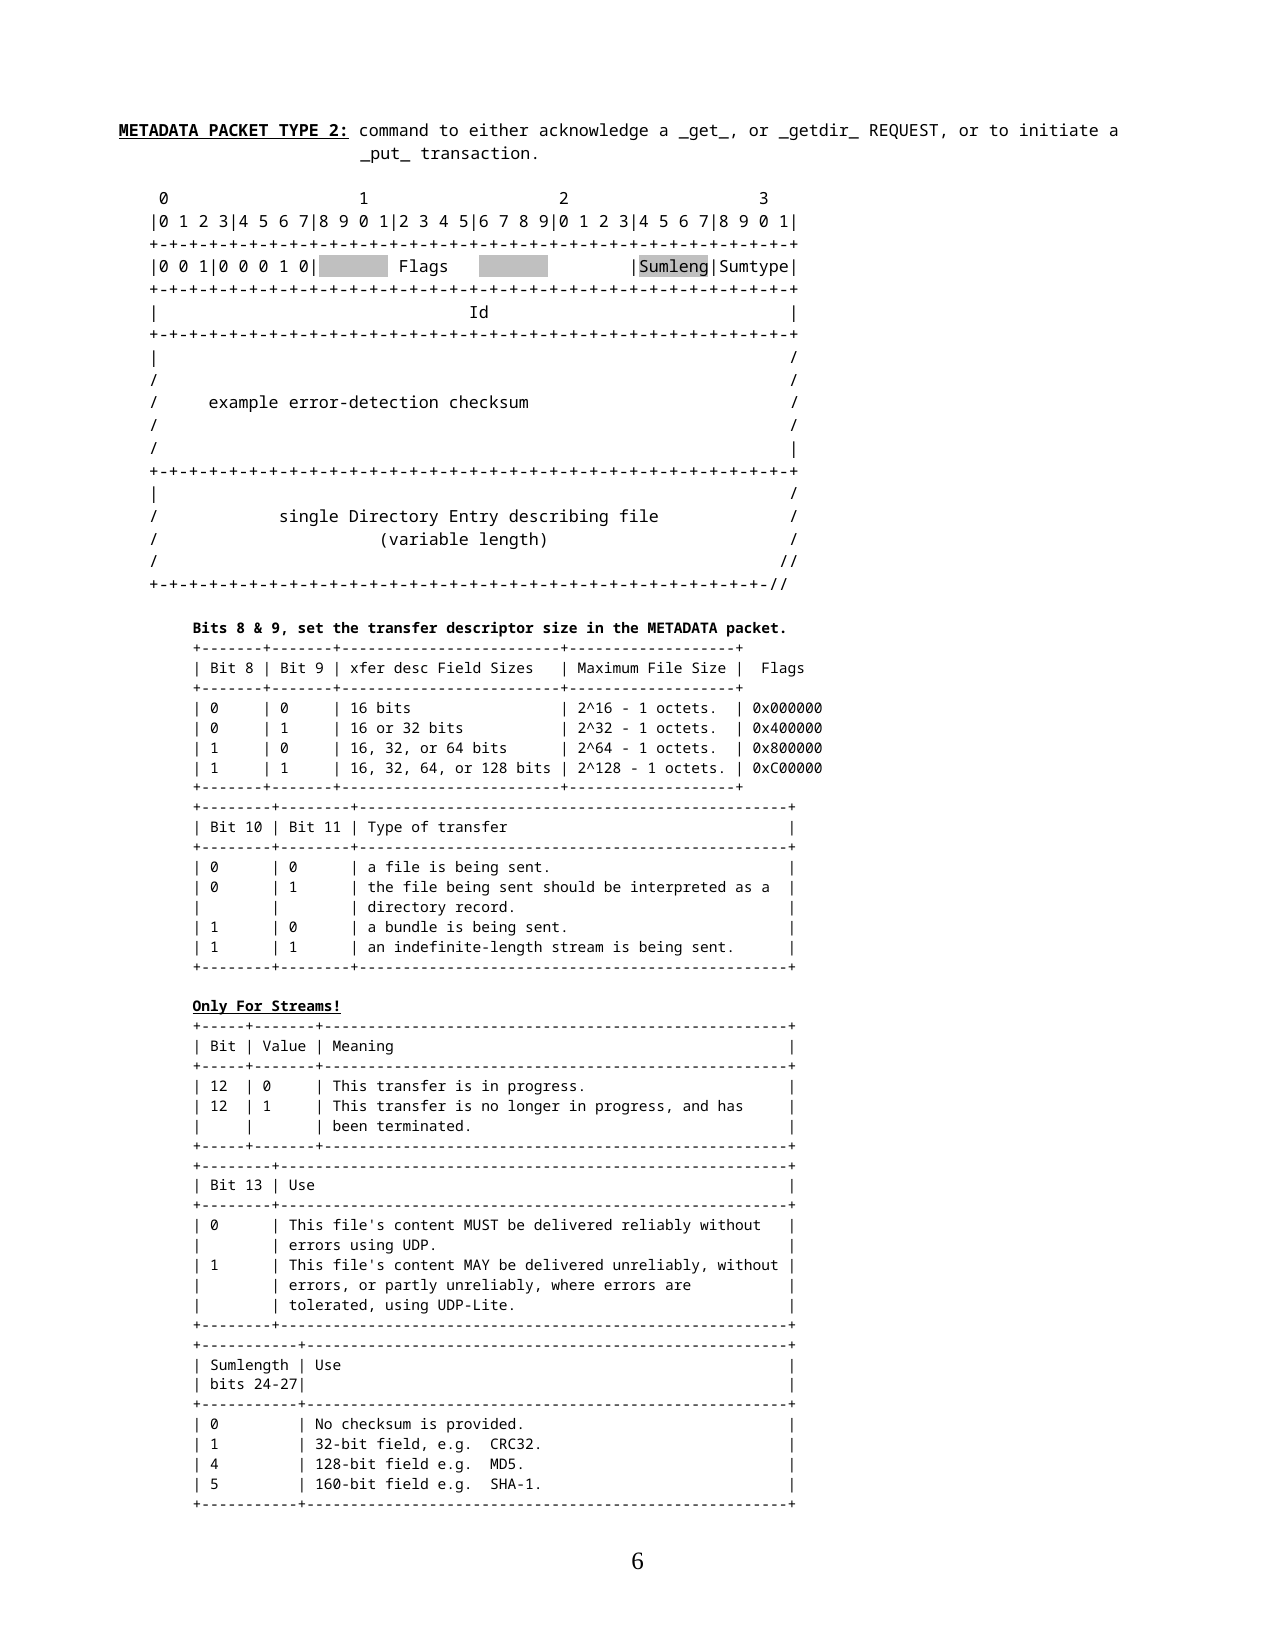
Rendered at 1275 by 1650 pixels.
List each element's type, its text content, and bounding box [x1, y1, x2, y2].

text / / [118, 414, 1156, 436]
text +-------+-------+-------------------------+-------------------+ [118, 638, 1156, 658]
text +-----+-------+-----------------------------------------------------+ [192, 1016, 1156, 1036]
text _put_ transaction. [118, 141, 1156, 164]
text / / [118, 368, 1156, 391]
text | | tolerated, using UDP-Lite. | [192, 1294, 1156, 1314]
text | | errors using UDP. | [192, 1235, 1156, 1255]
text / (variable length) / [118, 527, 1156, 550]
text / example error-detection checksum / [118, 391, 1156, 414]
text | 1 | 1 | 16, 32, 64, or 128 bits | 2^128 - 1 octets. | 0xC00000 [118, 757, 1156, 777]
text | 12 | 0 | This transfer is in progress. | [192, 1076, 1156, 1096]
text +-----+-------+-----------------------------------------------------+ [192, 1135, 1156, 1155]
text | 0 | This file's content MUST be delivered reliably without | [192, 1215, 1156, 1235]
text +-+-+-+-+-+-+-+-+-+-+-+-+-+-+-+-+-+-+-+-+-+-+-+-+-+-+-+-+-+-+-+-+ [118, 232, 1156, 255]
text | Bit 13 | Use | [192, 1175, 1156, 1195]
text | Bit 8 | Bit 9 | xfer desc Field Sizes | Maximum File Size | Flags [118, 658, 1156, 678]
text | Id | [118, 300, 1156, 323]
text | | errors, or partly unreliably, where errors are | [192, 1275, 1156, 1294]
text | / [118, 346, 1156, 368]
text / | [118, 436, 1156, 459]
text +-----------+-------------------------------------------------------+ [118, 1493, 1156, 1513]
text +-----------+-------------------------------------------------------+ [118, 1394, 1156, 1414]
text | bits 24-27| | [118, 1374, 1156, 1394]
text | | | directory record. | [192, 897, 1156, 917]
text | 1 | 0 | 16, 32, or 64 bits | 2^64 - 1 octets. | 0x800000 [118, 737, 1156, 757]
text | 1 | This file's content MAY be delivered unreliably, without | [192, 1255, 1156, 1275]
text | 0 | 0 | a file is being sent. | [192, 857, 1156, 877]
text | 0 | 1 | the file being sent should be interpreted as a | [192, 877, 1156, 897]
text +-------+-------+-------------------------+-------------------+ [118, 678, 1156, 698]
text | 12 | 1 | This transfer is no longer in progress, and has | [192, 1096, 1156, 1116]
text |0 0 1|0 0 0 1 0| Flags |Sumleng|Sumtype| [118, 255, 1156, 277]
text | 0 | 1 | 16 or 32 bits | 2^32 - 1 octets. | 0x400000 [118, 718, 1156, 737]
text | 1 | 1 | an indefinite-length stream is being sent. | [192, 936, 1156, 956]
text +--------+----------------------------------------------------------+ [192, 1195, 1156, 1215]
text +-----+-------+-----------------------------------------------------+ [192, 1056, 1156, 1076]
text / // [118, 550, 1156, 573]
text | Sumlength | Use | [118, 1354, 1156, 1374]
text +--------+--------+-------------------------------------------------+ [118, 797, 1156, 817]
text | 0 | 0 | 16 bits | 2^16 - 1 octets. | 0x000000 [118, 698, 1156, 718]
text +-+-+-+-+-+-+-+-+-+-+-+-+-+-+-+-+-+-+-+-+-+-+-+-+-+-+-+-+-+-+-+-+ [118, 459, 1156, 482]
text | 5 | 160-bit field e.g. SHA-1. | [118, 1474, 1156, 1493]
text +--------+----------------------------------------------------------+ [192, 1314, 1156, 1334]
text | 1 | 32-bit field, e.g. CRC32. | [118, 1434, 1156, 1454]
text Only For Streams! [192, 996, 1156, 1016]
text |0 1 2 3|4 5 6 7|8 9 0 1|2 3 4 5|6 7 8 9|0 1 2 3|4 5 6 7|8 9 0 1| [118, 209, 1156, 232]
text +-+-+-+-+-+-+-+-+-+-+-+-+-+-+-+-+-+-+-+-+-+-+-+-+-+-+-+-+-+-+-+-+ [118, 323, 1156, 346]
text Bits 8 & 9, set the transfer descriptor size in the METADATA packet. [118, 618, 1156, 638]
text | 0 | No checksum is provided. | [118, 1414, 1156, 1434]
text +-+-+-+-+-+-+-+-+-+-+-+-+-+-+-+-+-+-+-+-+-+-+-+-+-+-+-+-+-+-+-+-+ [118, 277, 1156, 300]
text 0 1 2 3 [118, 187, 1156, 209]
text | 4 | 128-bit field e.g. MD5. | [118, 1454, 1156, 1474]
text | / [118, 482, 1156, 504]
text +--------+----------------------------------------------------------+ [192, 1155, 1156, 1175]
text +--------+--------+-------------------------------------------------+ [192, 956, 1156, 976]
text METADATA PACKET TYPE 2: command to either acknowledge a _get_, or _getdir_ REQUEST, or to initiate a [118, 118, 1156, 141]
text | Bit 10 | Bit 11 | Type of transfer | [192, 817, 1156, 837]
text | 1 | 0 | a bundle is being sent. | [192, 917, 1156, 936]
text / single Directory Entry describing file / [118, 504, 1156, 527]
text | | | been terminated. | [192, 1116, 1156, 1135]
text +--------+--------+-------------------------------------------------+ [192, 837, 1156, 857]
text +-------+-------+-------------------------+-------------------+ [118, 777, 1156, 797]
text +-----------+-------------------------------------------------------+ [192, 1334, 1156, 1354]
text | Bit | Value | Meaning | [192, 1036, 1156, 1056]
text +-+-+-+-+-+-+-+-+-+-+-+-+-+-+-+-+-+-+-+-+-+-+-+-+-+-+-+-+-+-+-// [118, 573, 1156, 595]
